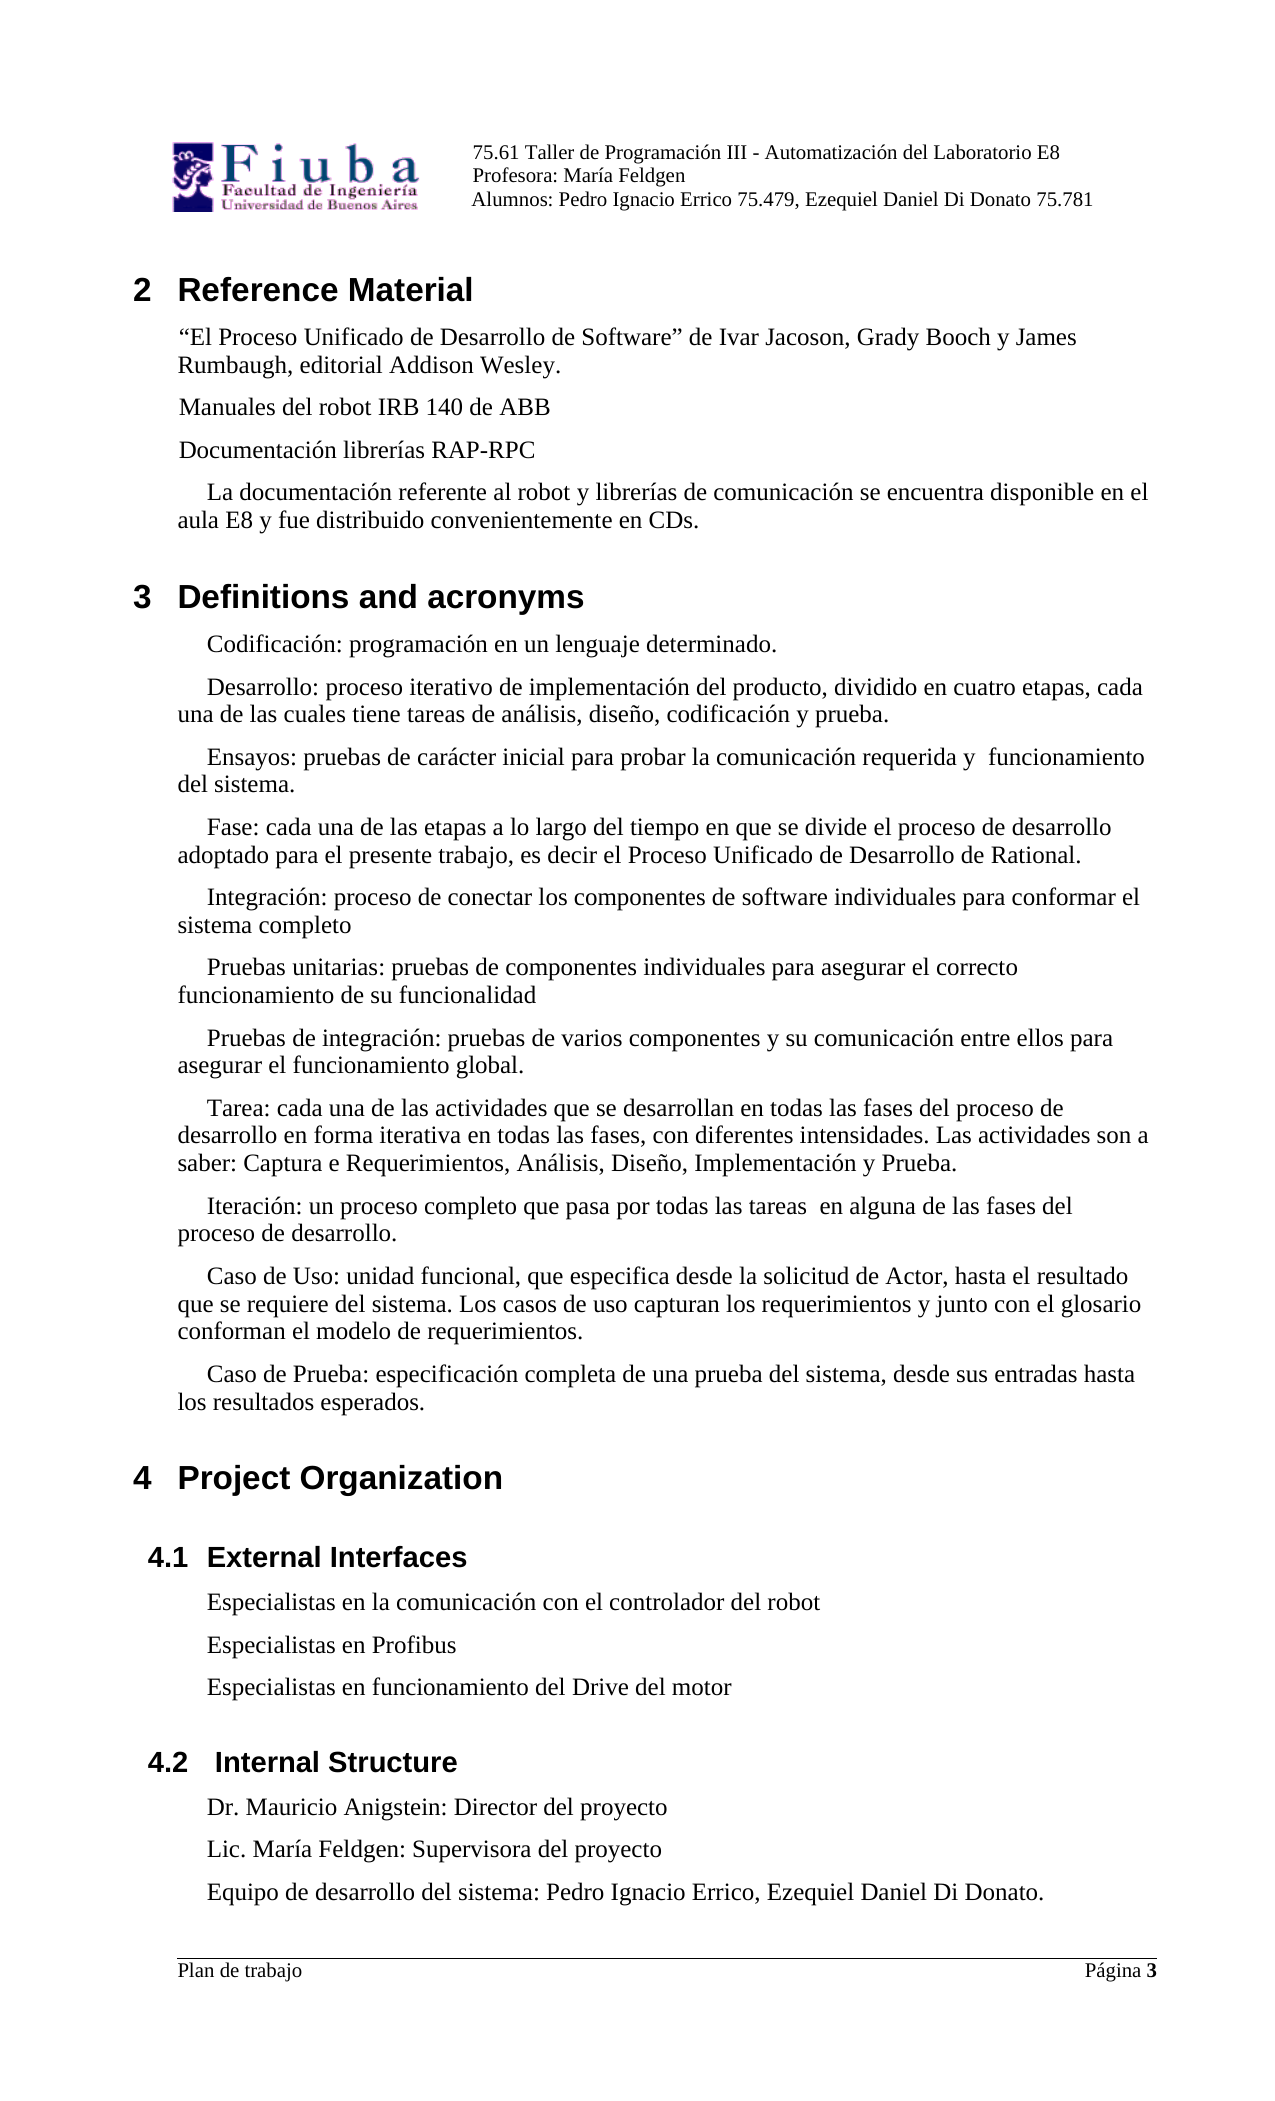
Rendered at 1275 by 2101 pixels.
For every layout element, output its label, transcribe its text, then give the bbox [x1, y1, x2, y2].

text Especialistas en la comunicación con el controlador del robot [177, 1588, 1157, 1616]
text Equipo de desarrollo del sistema: Pedro Ignacio Errico, Ezequiel Daniel Di Donato. [177, 1878, 1157, 1906]
text Dr. Mauricio Anigstein: Director del proyecto [177, 1793, 1157, 1821]
subtitle 4.1 External Interfaces [148, 1541, 1157, 1574]
text Tarea: cada una de las actividades que se desarrollan en todas las fases del proceso de desarrollo en forma iterativa en todas las fases, con diferentes intensidades. Las actividades son a saber: Captura e Requerimientos, Análisis, Diseño, Implementación y Prueba. [177, 1094, 1157, 1177]
subtitle 3 Definitions and acronyms [133, 578, 1157, 615]
text Lic. María Feldgen: Supervisora del proyecto [177, 1835, 1157, 1863]
subtitle 4.2 Internal Structure [148, 1746, 1157, 1778]
text Especialistas en Profibus [177, 1631, 1157, 1659]
text Pruebas de integración: pruebas de varios componentes y su comunicación entre ellos para asegurar el funcionamiento global. [177, 1024, 1157, 1079]
text Integración: proceso de conectar los componentes de software individuales para conformar el sistema completo [177, 883, 1157, 939]
text Ensayos: pruebas de carácter inicial para probar la comunicación requerida y funcionamiento del sistema. [177, 743, 1157, 798]
text “El Proceso Unificado de Desarrollo de Software” de Ivar Jacoson, Grady Booch y James Rumbaugh, editorial Addison Wesley. [177, 323, 1157, 378]
text Caso de Prueba: especificación completa de una prueba del sistema, desde sus entradas hasta los resultados esperados. [177, 1360, 1157, 1415]
subtitle 4 Project Organization [133, 1459, 1157, 1497]
text Especialistas en funcionamiento del Drive del motor [177, 1673, 1157, 1701]
text Documentación librerías RAP-RPC [177, 436, 1157, 463]
text Pruebas unitarias: pruebas de componentes individuales para asegurar el correcto funcionamiento de su funcionalidad [177, 953, 1157, 1009]
text Fase: cada una de las etapas a lo largo del tiempo en que se divide el proceso de desarrollo adoptado para el presente trabajo, es decir el Proceso Unificado de Desarrollo de Rational. [177, 813, 1157, 868]
picture [169, 140, 427, 212]
text Codificación: programación en un lenguaje determinado. [177, 630, 1157, 658]
text Iteración: un proceso completo que pasa por todas las tareas en alguna de las fases del proceso de desarrollo. [177, 1192, 1157, 1247]
text Desarrollo: proceso iterativo de implementación del producto, dividido en cuatro etapas, cada una de las cuales tiene tareas de análisis, diseño, codificación y prueba. [177, 673, 1157, 728]
text Caso de Uso: unidad funcional, que especifica desde la solicitud de Actor, hasta el resultado que se requiere del sistema. Los casos de uso capturan los requerimientos y junto con el glosario conforman el modelo de requerimientos. [177, 1262, 1157, 1345]
text La documentación referente al robot y librerías de comunicación se encuentra disponible en el aula E8 y fue distribuido convenientemente en CDs. [177, 478, 1157, 534]
text Manuales del robot IRB 140 de ABB [177, 393, 1157, 421]
subtitle 2 Reference Material [133, 271, 1157, 308]
